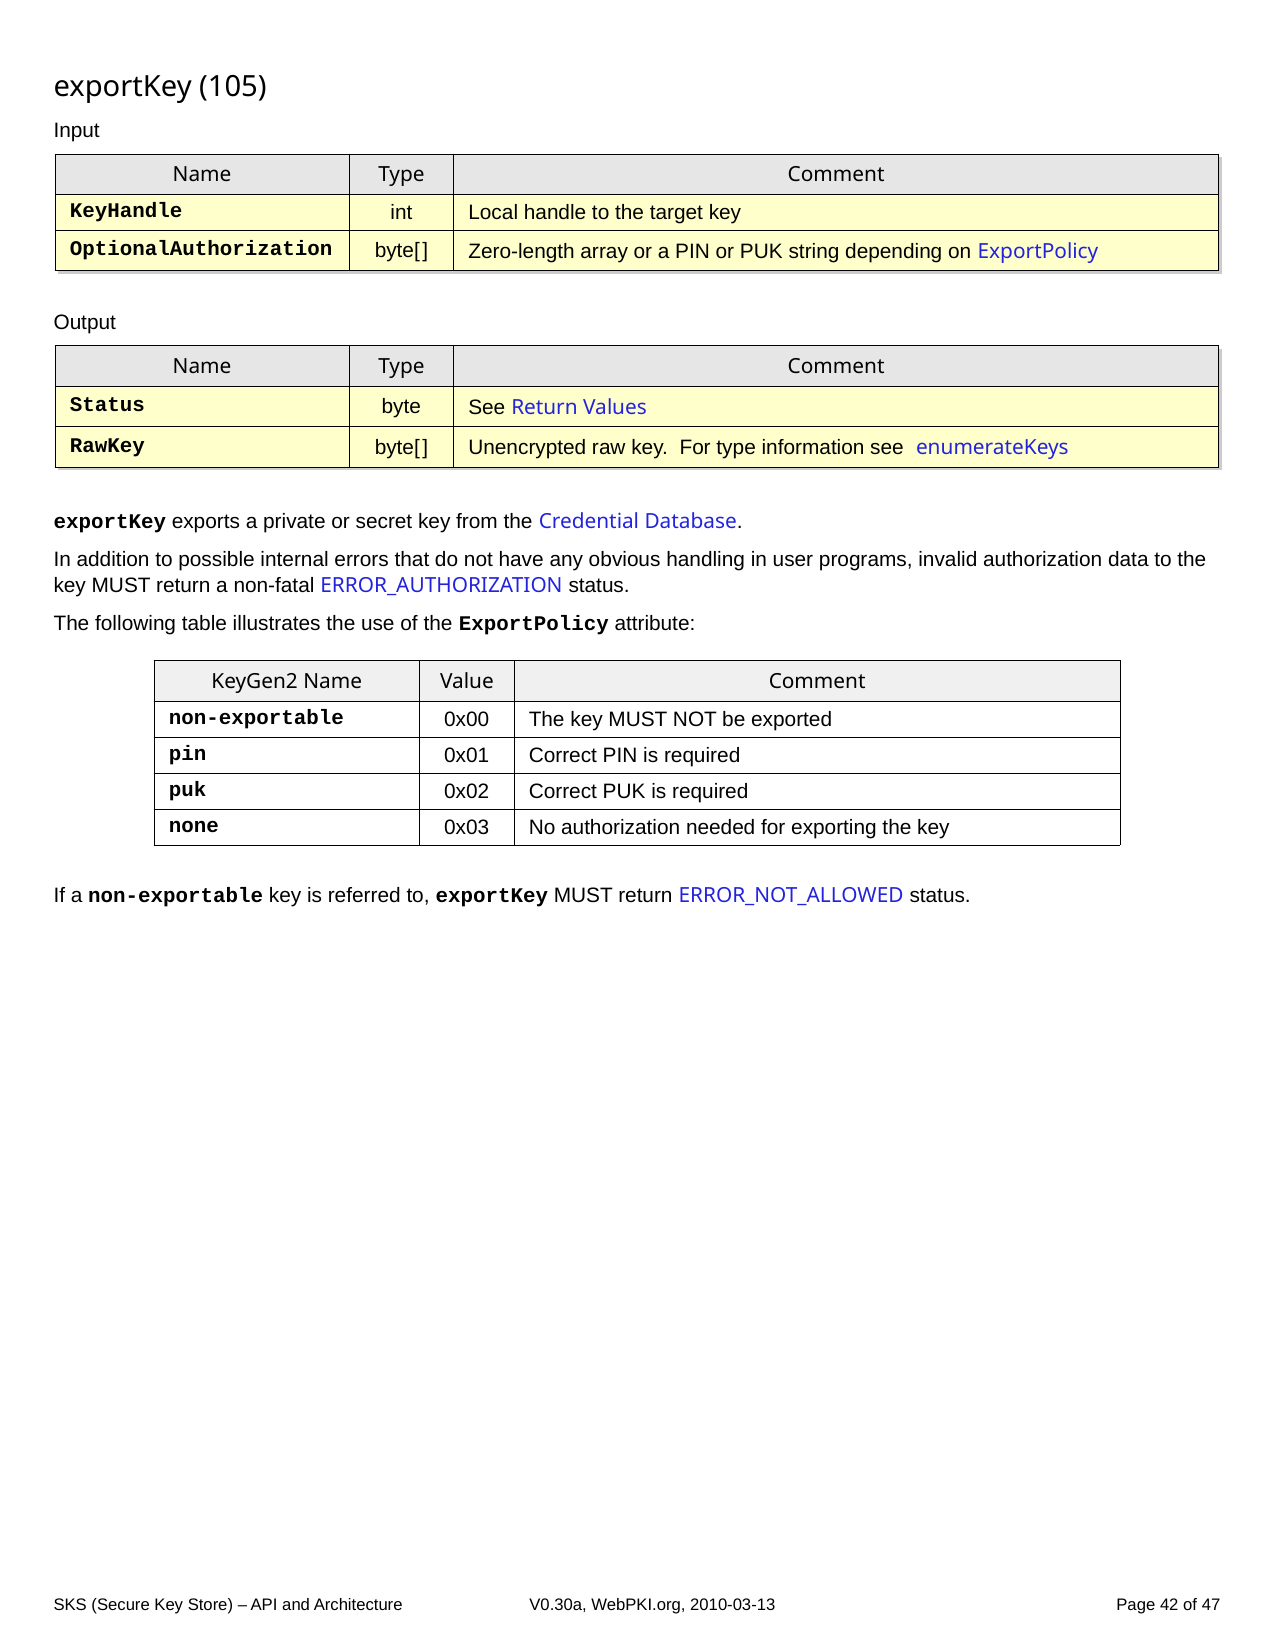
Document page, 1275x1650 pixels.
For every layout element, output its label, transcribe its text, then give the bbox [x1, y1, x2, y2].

table_cell Zero-length array or a PIN or PUK string depending on ExportPolicy [454, 231, 1218, 270]
table_header Name [56, 346, 349, 386]
table_cell No authorization needed for exporting the key [515, 810, 1120, 844]
table_cell Local handle to the target key [454, 195, 1218, 230]
text If a non-exportable key is referred to, exportKey MUST return ERROR_NOT_ALLOWED status. [53, 880, 1221, 909]
text Input [53, 118, 1221, 142]
table_cell 0x02 [420, 774, 514, 808]
text In addition to possible internal errors that do not have any obvious handling in user programs, invalid authorization data to the key MUST return a non-fatal ERROR_AUTHORIZATION status. [53, 546, 1221, 599]
table_cell none [155, 810, 419, 844]
table_cell OptionalAuthorization [56, 231, 349, 270]
subtitle exportKey (105) [53, 66, 1221, 105]
table_cell puk [155, 774, 419, 808]
table_header Comment [454, 346, 1218, 386]
text exportKey exports a private or secret key from the Credential Database. [53, 506, 1221, 534]
table_header Value [420, 661, 514, 701]
table_header Comment [454, 155, 1218, 194]
table_cell 0x03 [420, 810, 514, 844]
table_header KeyGen2 Name [155, 661, 419, 701]
table_cell Status [56, 387, 349, 426]
table_cell Correct PUK is required [515, 774, 1120, 808]
table_cell byte⁮[ ] [350, 427, 453, 467]
table_cell 0x01 [420, 738, 514, 773]
table_header Comment [515, 661, 1120, 701]
table_cell The key MUST NOT be exported [515, 702, 1120, 737]
table_cell byte⁮[ ] [350, 231, 453, 270]
text The following table illustrates the use of the ExportPolicy attribute: [53, 611, 1221, 660]
table_cell non-exportable [155, 702, 419, 737]
table_cell byte [350, 387, 453, 426]
table_cell pin [155, 738, 419, 773]
table_cell Correct PIN is required [515, 738, 1120, 773]
table_cell Unencrypted raw key. For type information see enumerateKeys [454, 427, 1218, 467]
table_cell See Return Values [454, 387, 1218, 426]
text Output [53, 310, 1221, 334]
table_cell RawKey [56, 427, 349, 467]
table_cell KeyHandle [56, 195, 349, 230]
table_cell int [350, 195, 453, 230]
table_header Name [56, 155, 349, 194]
table_header Type [350, 155, 453, 194]
table_cell 0x00 [420, 702, 514, 737]
table_header Type [350, 346, 453, 386]
